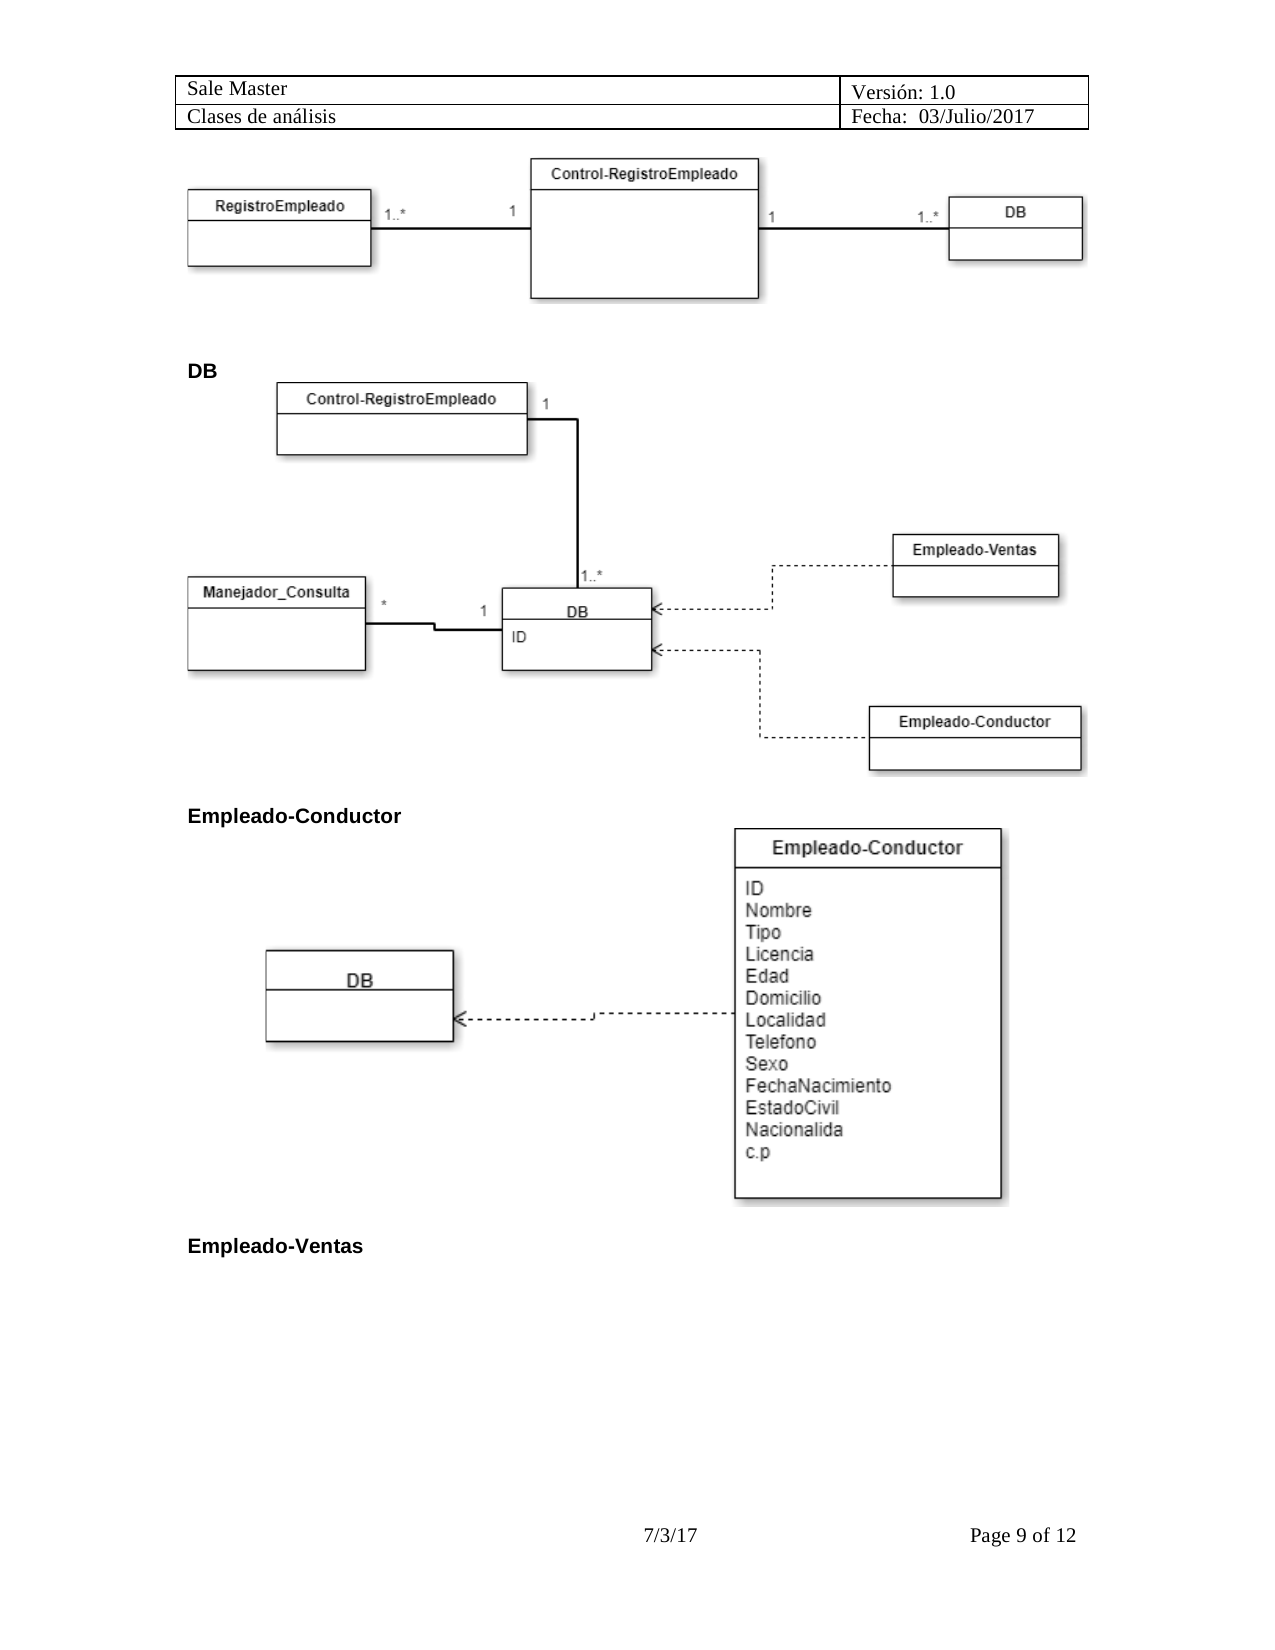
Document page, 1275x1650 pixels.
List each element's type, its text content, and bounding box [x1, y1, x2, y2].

subtitle Empleado-Conductor [187, 805, 1087, 828]
picture [187, 157, 1088, 304]
subtitle DB [187, 359, 1087, 382]
picture [187, 382, 1088, 777]
subtitle Empleado-Ventas [187, 1234, 1087, 1258]
picture [265, 828, 1010, 1207]
